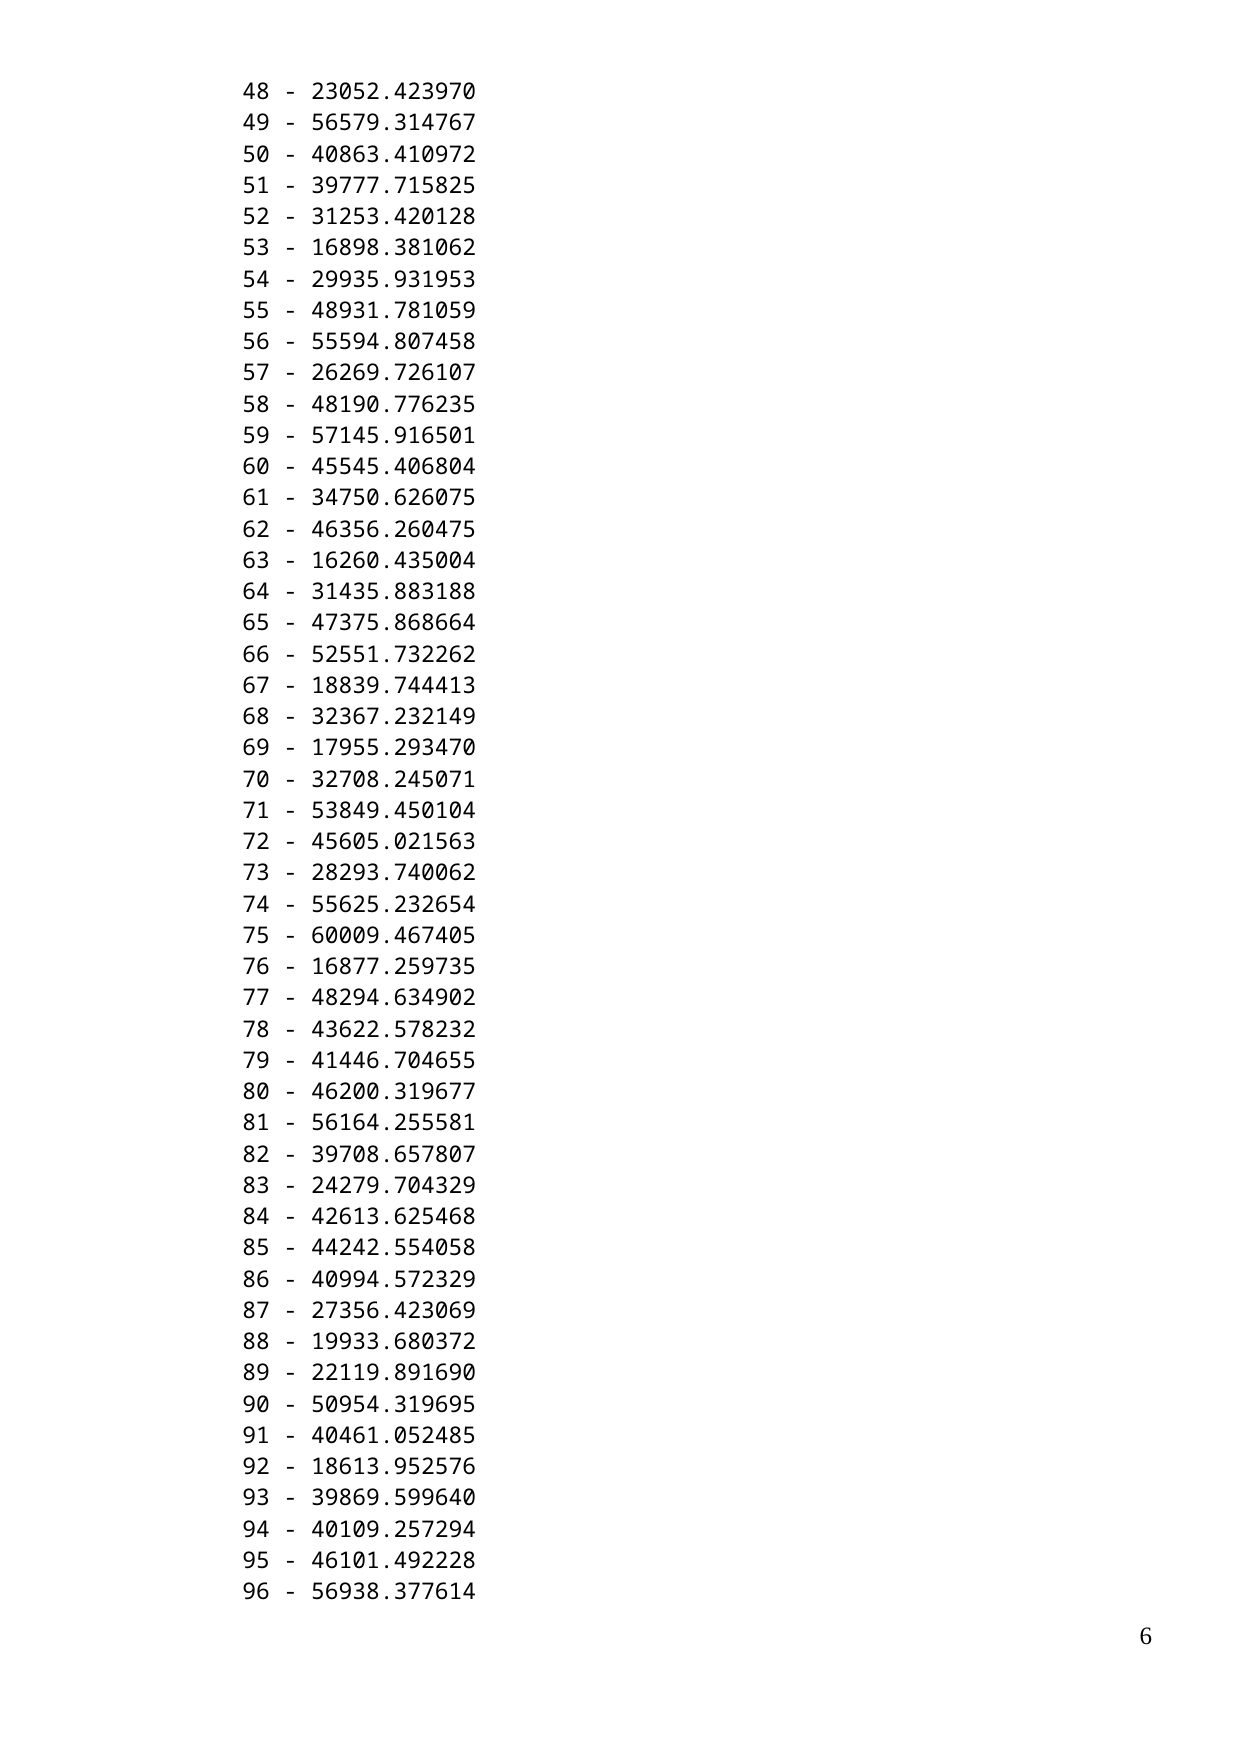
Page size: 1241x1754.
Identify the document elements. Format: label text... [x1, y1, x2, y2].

text 63 - 16260.435004 [192, 544, 1146, 575]
text 89 - 22119.891690 [192, 1356, 1146, 1387]
text 57 - 26269.726107 [192, 356, 1146, 387]
text 67 - 18839.744413 [192, 669, 1146, 700]
text 70 - 32708.245071 [192, 762, 1146, 794]
text 60 - 45545.406804 [192, 450, 1146, 481]
text 92 - 18613.952576 [192, 1450, 1146, 1481]
text 84 - 42613.625468 [192, 1200, 1146, 1231]
text 80 - 46200.319677 [192, 1075, 1146, 1106]
text 93 - 39869.599640 [192, 1481, 1146, 1512]
text 96 - 56938.377614 [192, 1575, 1146, 1606]
text 81 - 56164.255581 [192, 1106, 1146, 1137]
text 48 - 23052.423970 [192, 75, 1146, 106]
text 94 - 40109.257294 [192, 1512, 1146, 1544]
text 82 - 39708.657807 [192, 1137, 1146, 1169]
text 55 - 48931.781059 [192, 294, 1146, 325]
text 69 - 17955.293470 [192, 731, 1146, 762]
text 78 - 43622.578232 [192, 1012, 1146, 1044]
text 59 - 57145.916501 [192, 419, 1146, 450]
text 83 - 24279.704329 [192, 1169, 1146, 1200]
text 68 - 32367.232149 [192, 700, 1146, 731]
text 62 - 46356.260475 [192, 512, 1146, 544]
text 50 - 40863.410972 [192, 137, 1146, 169]
text 53 - 16898.381062 [192, 231, 1146, 262]
text 58 - 48190.776235 [192, 387, 1146, 419]
text 66 - 52551.732262 [192, 637, 1146, 669]
text 56 - 55594.807458 [192, 325, 1146, 356]
text 90 - 50954.319695 [192, 1387, 1146, 1419]
text 79 - 41446.704655 [192, 1044, 1146, 1075]
text 49 - 56579.314767 [192, 106, 1146, 137]
text 76 - 16877.259735 [192, 950, 1146, 981]
text 86 - 40994.572329 [192, 1262, 1146, 1294]
text 61 - 34750.626075 [192, 481, 1146, 512]
text 75 - 60009.467405 [192, 919, 1146, 950]
text 95 - 46101.492228 [192, 1544, 1146, 1575]
text 65 - 47375.868664 [192, 606, 1146, 637]
text 72 - 45605.021563 [192, 825, 1146, 856]
text 51 - 39777.715825 [192, 169, 1146, 200]
text 87 - 27356.423069 [192, 1294, 1146, 1325]
text 77 - 48294.634902 [192, 981, 1146, 1012]
text 54 - 29935.931953 [192, 262, 1146, 294]
text 73 - 28293.740062 [192, 856, 1146, 887]
text 85 - 44242.554058 [192, 1231, 1146, 1262]
text 88 - 19933.680372 [192, 1325, 1146, 1356]
text 52 - 31253.420128 [192, 200, 1146, 231]
text 91 - 40461.052485 [192, 1419, 1146, 1450]
text 64 - 31435.883188 [192, 575, 1146, 606]
text 74 - 55625.232654 [192, 887, 1146, 919]
text 71 - 53849.450104 [192, 794, 1146, 825]
